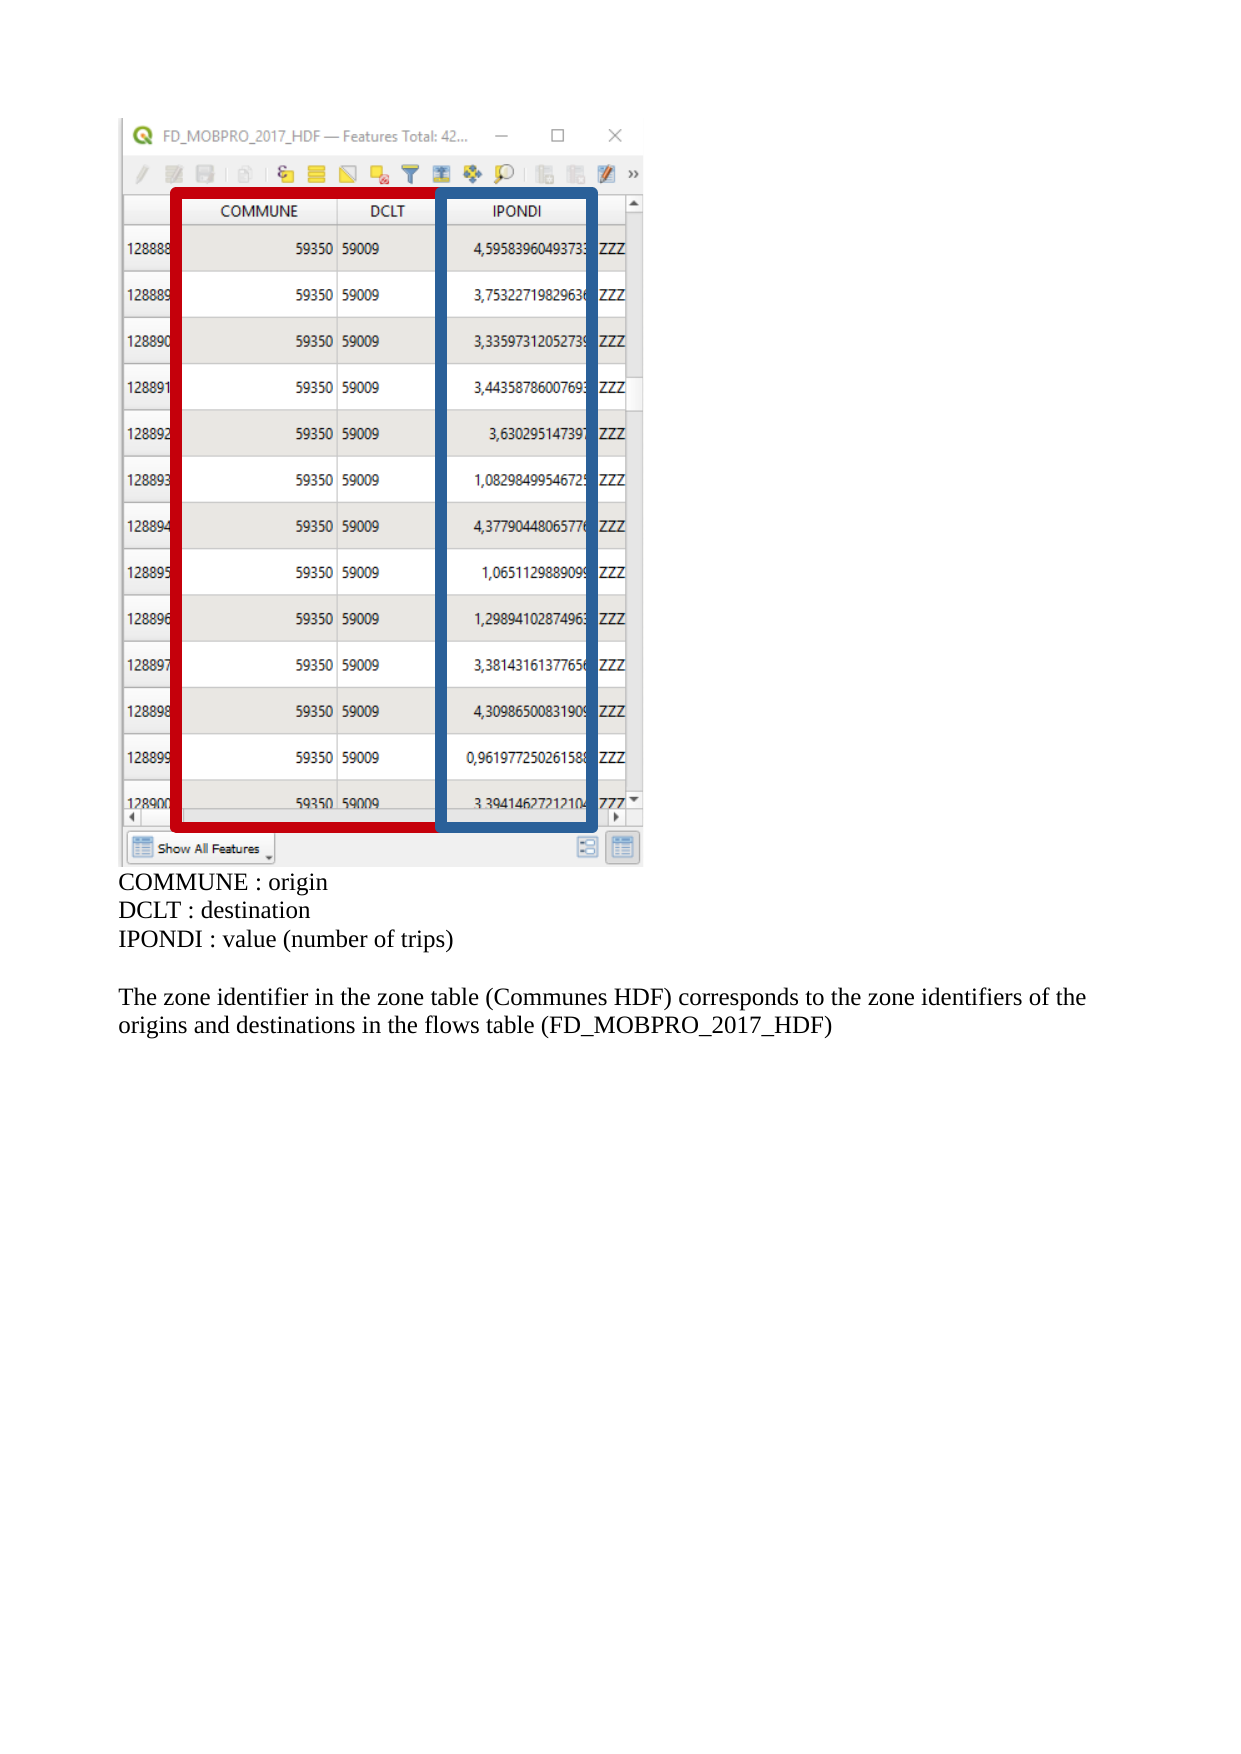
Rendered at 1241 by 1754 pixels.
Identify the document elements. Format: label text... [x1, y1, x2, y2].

text DCLT : destination [118, 896, 1122, 924]
picture [118, 118, 644, 867]
text The zone identifier in the zone table (Communes HDF) corresponds to the zone identifiers of the origins and destinations in the flows table (FD_MOBPRO_2017_HDF) [118, 982, 1122, 1039]
text COMMUNE : origin [118, 867, 1122, 896]
text IPONDI : value (number of trips) [118, 924, 1122, 953]
